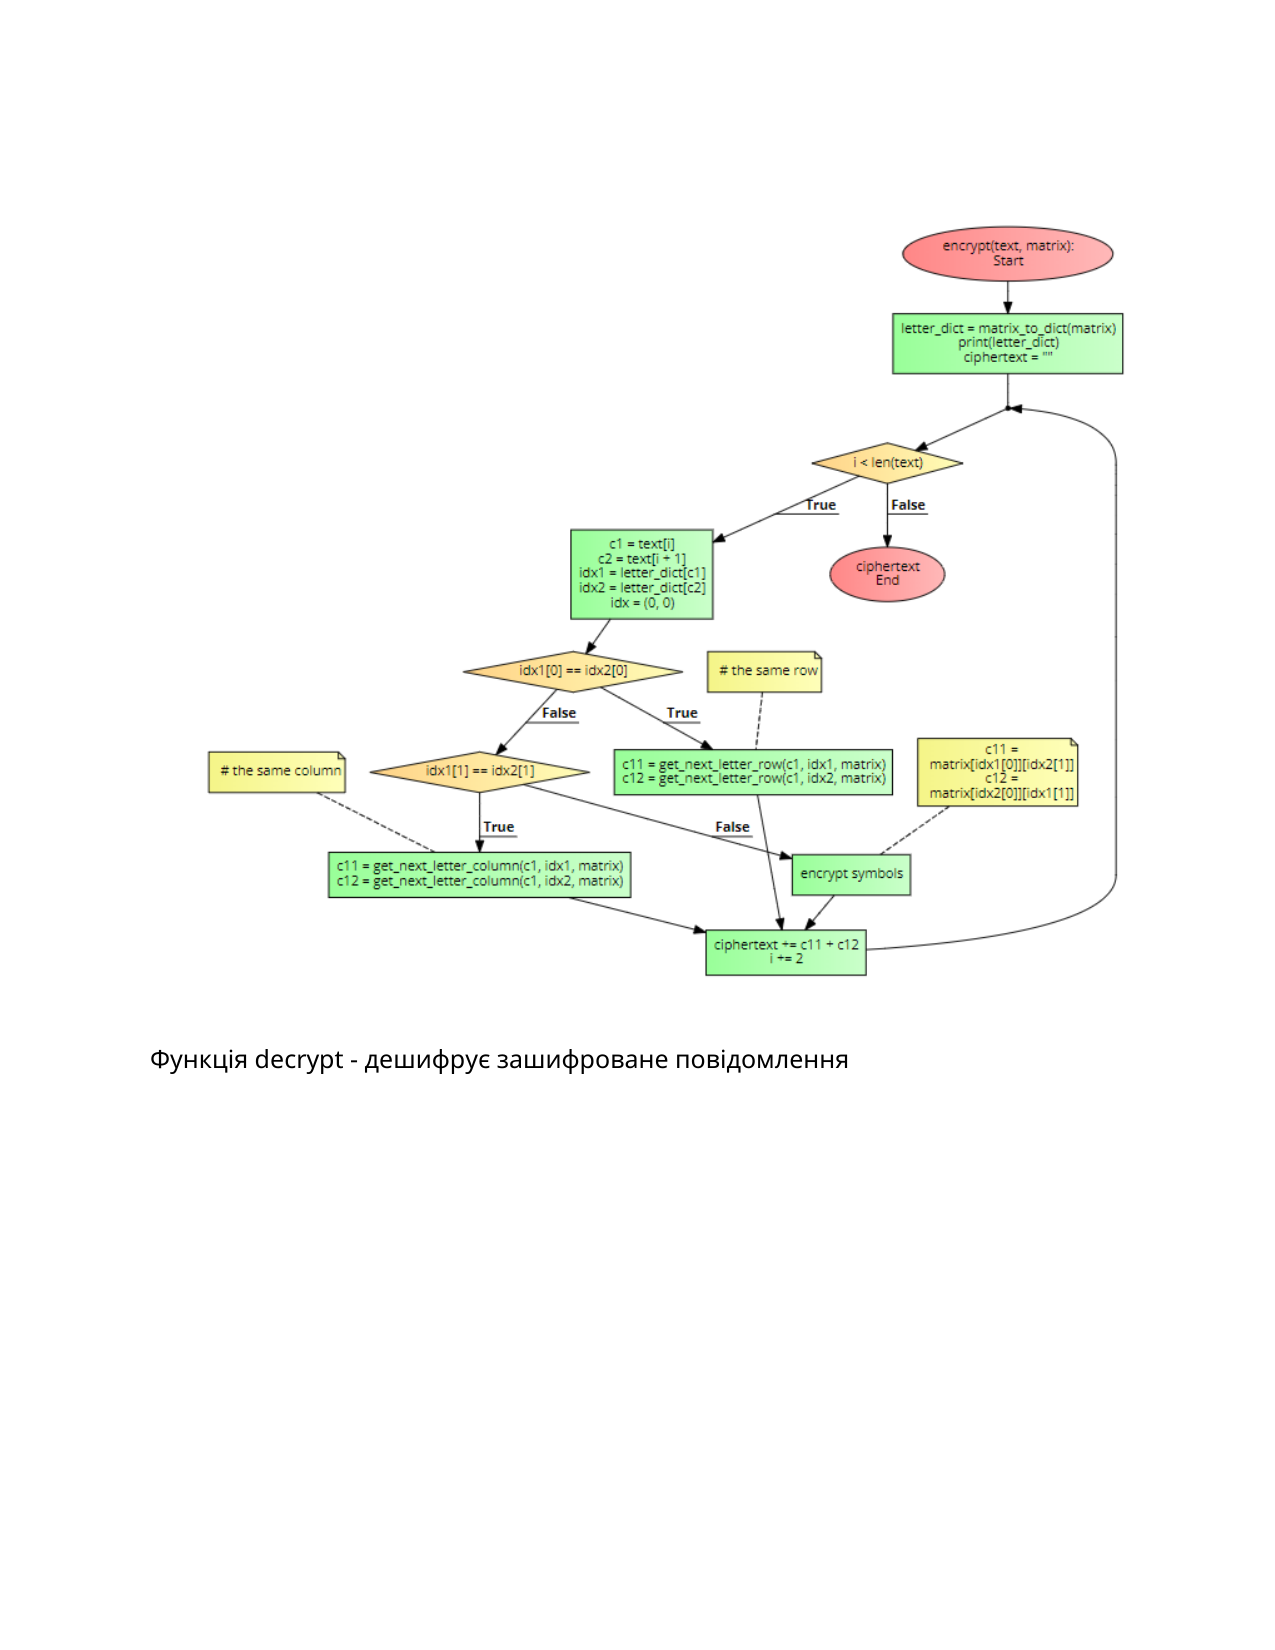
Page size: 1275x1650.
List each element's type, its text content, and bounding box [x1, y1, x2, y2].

text Функція decrypt - дешифрує зашифроване повідомлення [150, 1042, 1125, 1076]
